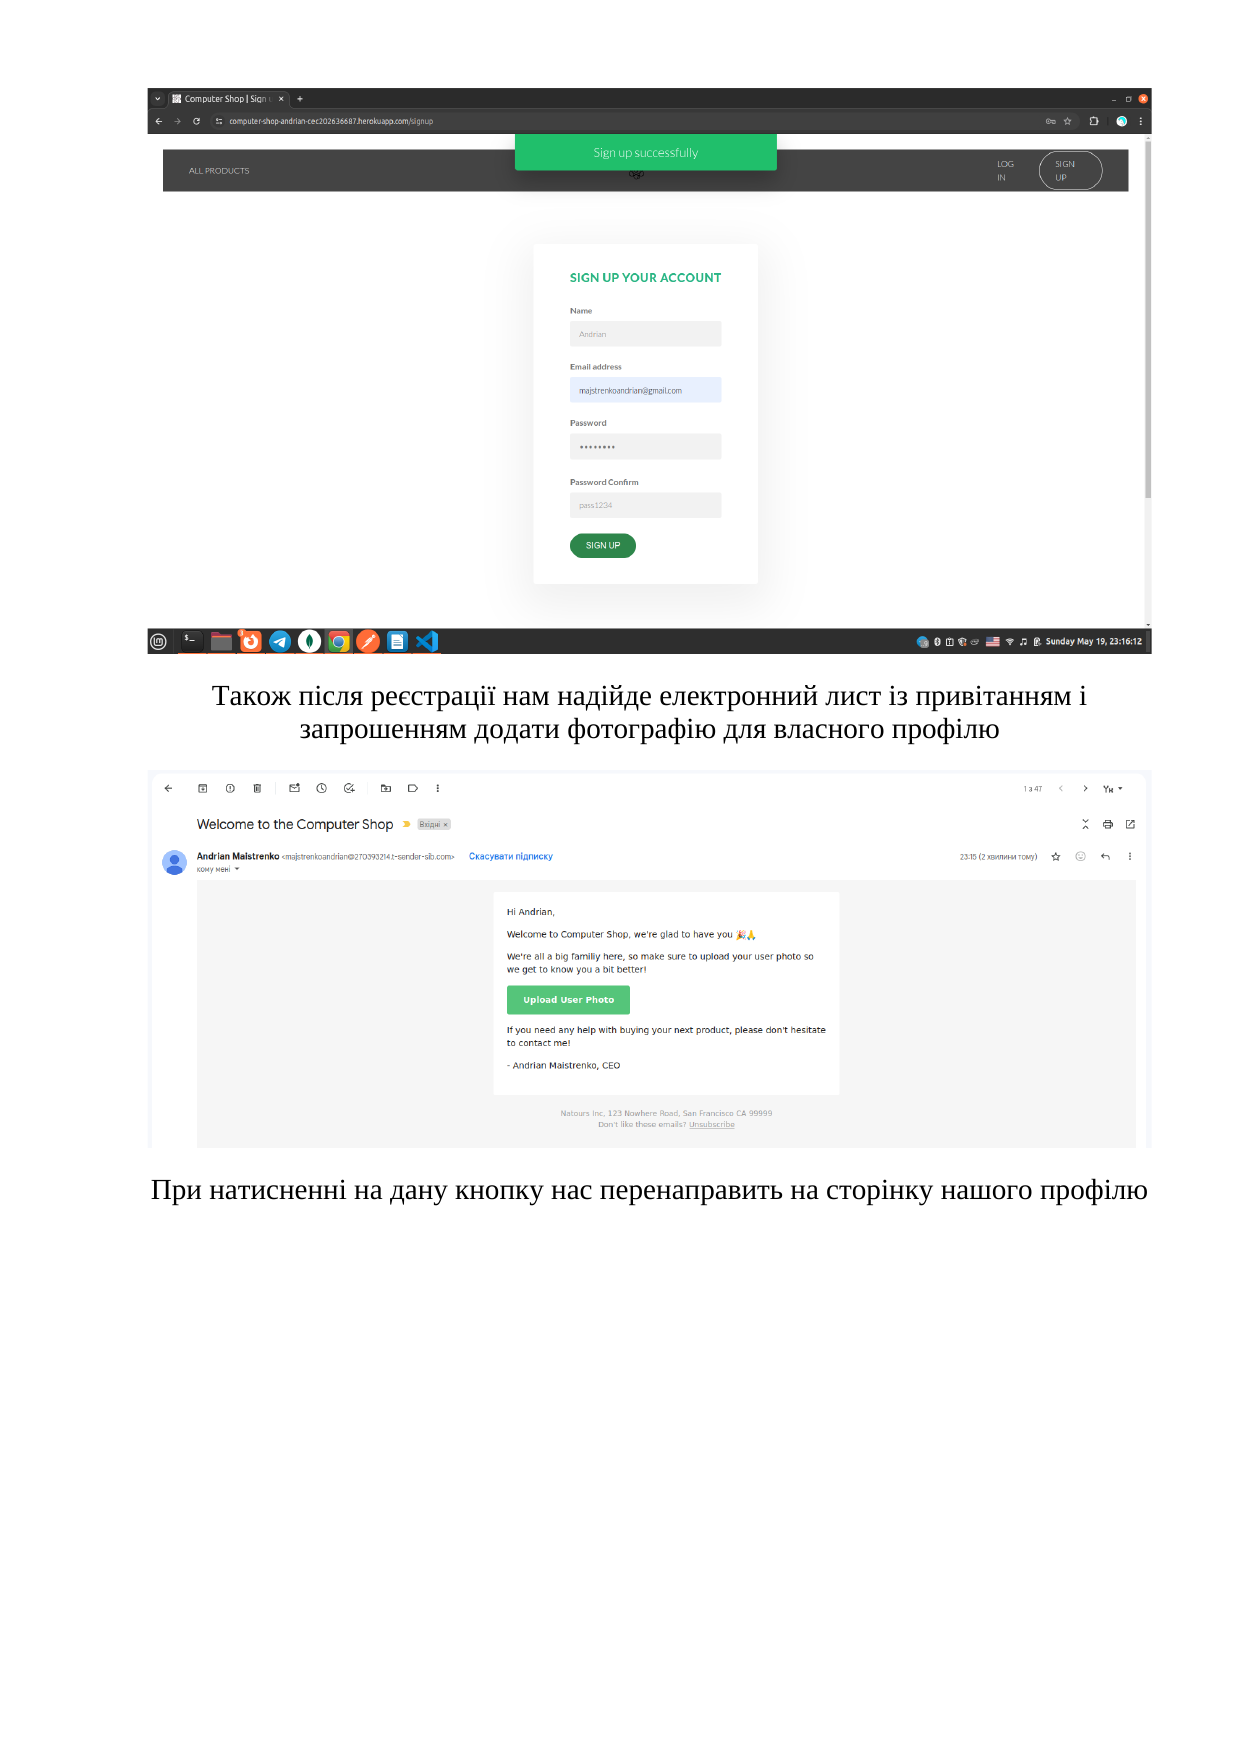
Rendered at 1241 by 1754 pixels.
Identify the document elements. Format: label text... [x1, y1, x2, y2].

picture [147, 770, 1152, 1148]
text Також після реєстрації нам надійде електронний лист із привітанням і запрошенням додати фотографію для власного профілю [148, 678, 1152, 745]
text При натисненні на дану кнопку нас перенаправить на сторінку нашого профілю [148, 1172, 1152, 1206]
picture [147, 88, 1152, 654]
